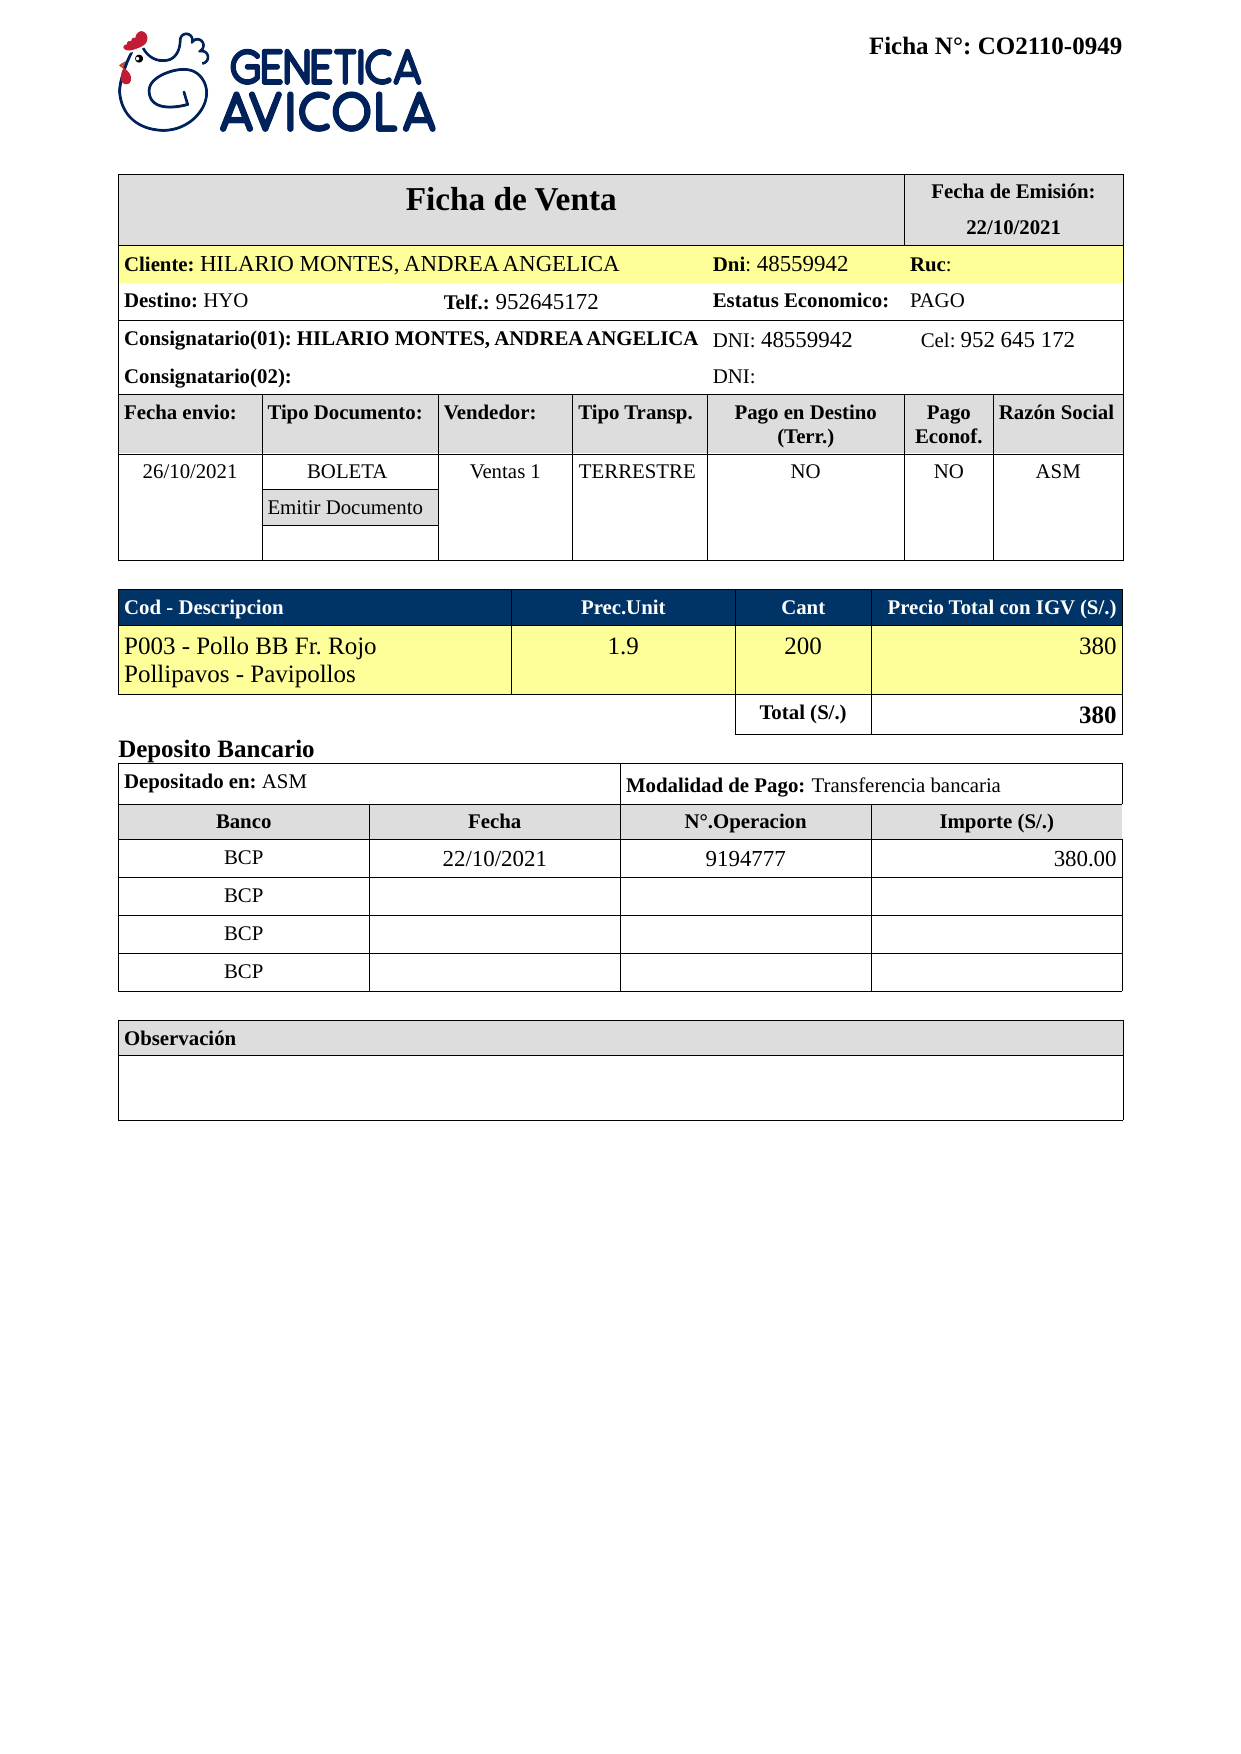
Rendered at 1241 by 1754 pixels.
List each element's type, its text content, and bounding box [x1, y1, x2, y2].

table_header Ficha de Venta [119, 175, 904, 245]
table_cell Razón Social [994, 395, 1123, 453]
table_cell [118, 695, 511, 734]
table_cell [621, 916, 871, 953]
table_header Observación [119, 1021, 1123, 1055]
table_cell ASM [994, 455, 1123, 560]
table_cell Tipo Documento: [263, 395, 438, 453]
table_cell PAGO [904, 283, 1123, 320]
table_cell Pago en Destino (Terr.) [708, 395, 904, 453]
table_cell [370, 954, 620, 991]
table_cell 9194777 [621, 840, 871, 877]
table_cell Cliente: HILARIO MONTES, ANDREA ANGELICA [119, 246, 707, 283]
table_cell N°.Operacion [621, 805, 871, 839]
table_cell [621, 954, 871, 991]
table_cell BCP [119, 878, 369, 915]
table_cell Emitir Documento [263, 490, 438, 525]
table_cell 200 [736, 626, 871, 694]
table_cell TERRESTRE [573, 455, 707, 560]
table_cell [872, 878, 1122, 915]
table_cell 1.9 [512, 626, 735, 694]
table_cell Pago Econof. [905, 395, 993, 453]
table_cell Vendedor: [439, 395, 572, 453]
table_cell Consignatario(01): HILARIO MONTES, ANDREA ANGELICA [119, 321, 707, 358]
table_cell DNI: [707, 358, 1123, 394]
table_cell Cel: 952 645 172 [915, 321, 1123, 358]
table_cell Importe (S/.) [872, 805, 1122, 839]
table_cell Fecha [370, 805, 620, 839]
table_cell [872, 916, 1122, 953]
table_cell 380 [872, 695, 1122, 734]
table_header Cant [736, 590, 871, 625]
table_cell 380 [872, 626, 1122, 694]
table_cell [370, 878, 620, 915]
table_cell BCP [119, 840, 369, 877]
table_cell Estatus Economico: [707, 283, 904, 320]
table_cell [511, 695, 735, 734]
picture [118, 31, 436, 132]
table_cell [370, 916, 620, 953]
table_cell Fecha envio: [119, 395, 262, 453]
table_cell Tipo Transp. [573, 395, 707, 453]
table_cell Telf.: 952645172 [438, 283, 707, 320]
table_header Fecha de Emisión: [905, 175, 1123, 209]
text Deposito Bancario [118, 734, 1122, 763]
table_cell Ventas 1 [439, 455, 572, 560]
table_cell Ruc: [904, 246, 1123, 283]
table_cell NO [905, 455, 993, 560]
table_cell [621, 878, 871, 915]
table_cell 22/10/2021 [370, 840, 620, 877]
table_cell [119, 1056, 1123, 1119]
table_cell [872, 954, 1122, 991]
table_cell NO [708, 455, 904, 560]
table_cell BOLETA [263, 455, 438, 489]
table_cell 22/10/2021 [905, 209, 1123, 245]
table_cell Dni: 48559942 [707, 246, 904, 283]
table_cell Consignatario(02): [119, 358, 707, 394]
table_cell Destino: HYO [119, 283, 438, 320]
table_cell BCP [119, 916, 369, 953]
table_header Prec.Unit [512, 590, 735, 625]
table_header Precio Total con IGV (S/.) [872, 590, 1122, 625]
table_cell 26/10/2021 [119, 455, 262, 560]
table_cell DNI: 48559942 [707, 321, 915, 358]
table_cell Total (S/.) [736, 695, 871, 734]
table_cell 380.00 [872, 840, 1122, 877]
table_cell [263, 526, 438, 560]
table_cell Banco [119, 805, 369, 839]
table_cell BCP [119, 954, 369, 991]
table_cell P003 - Pollo BB Fr. Rojo Pollipavos - Pavipollos [119, 626, 511, 694]
table_header Depositado en: ASM [119, 764, 620, 803]
table_header Cod - Descripcion [119, 590, 511, 625]
table_header Modalidad de Pago: Transferencia bancaria [621, 764, 1122, 803]
